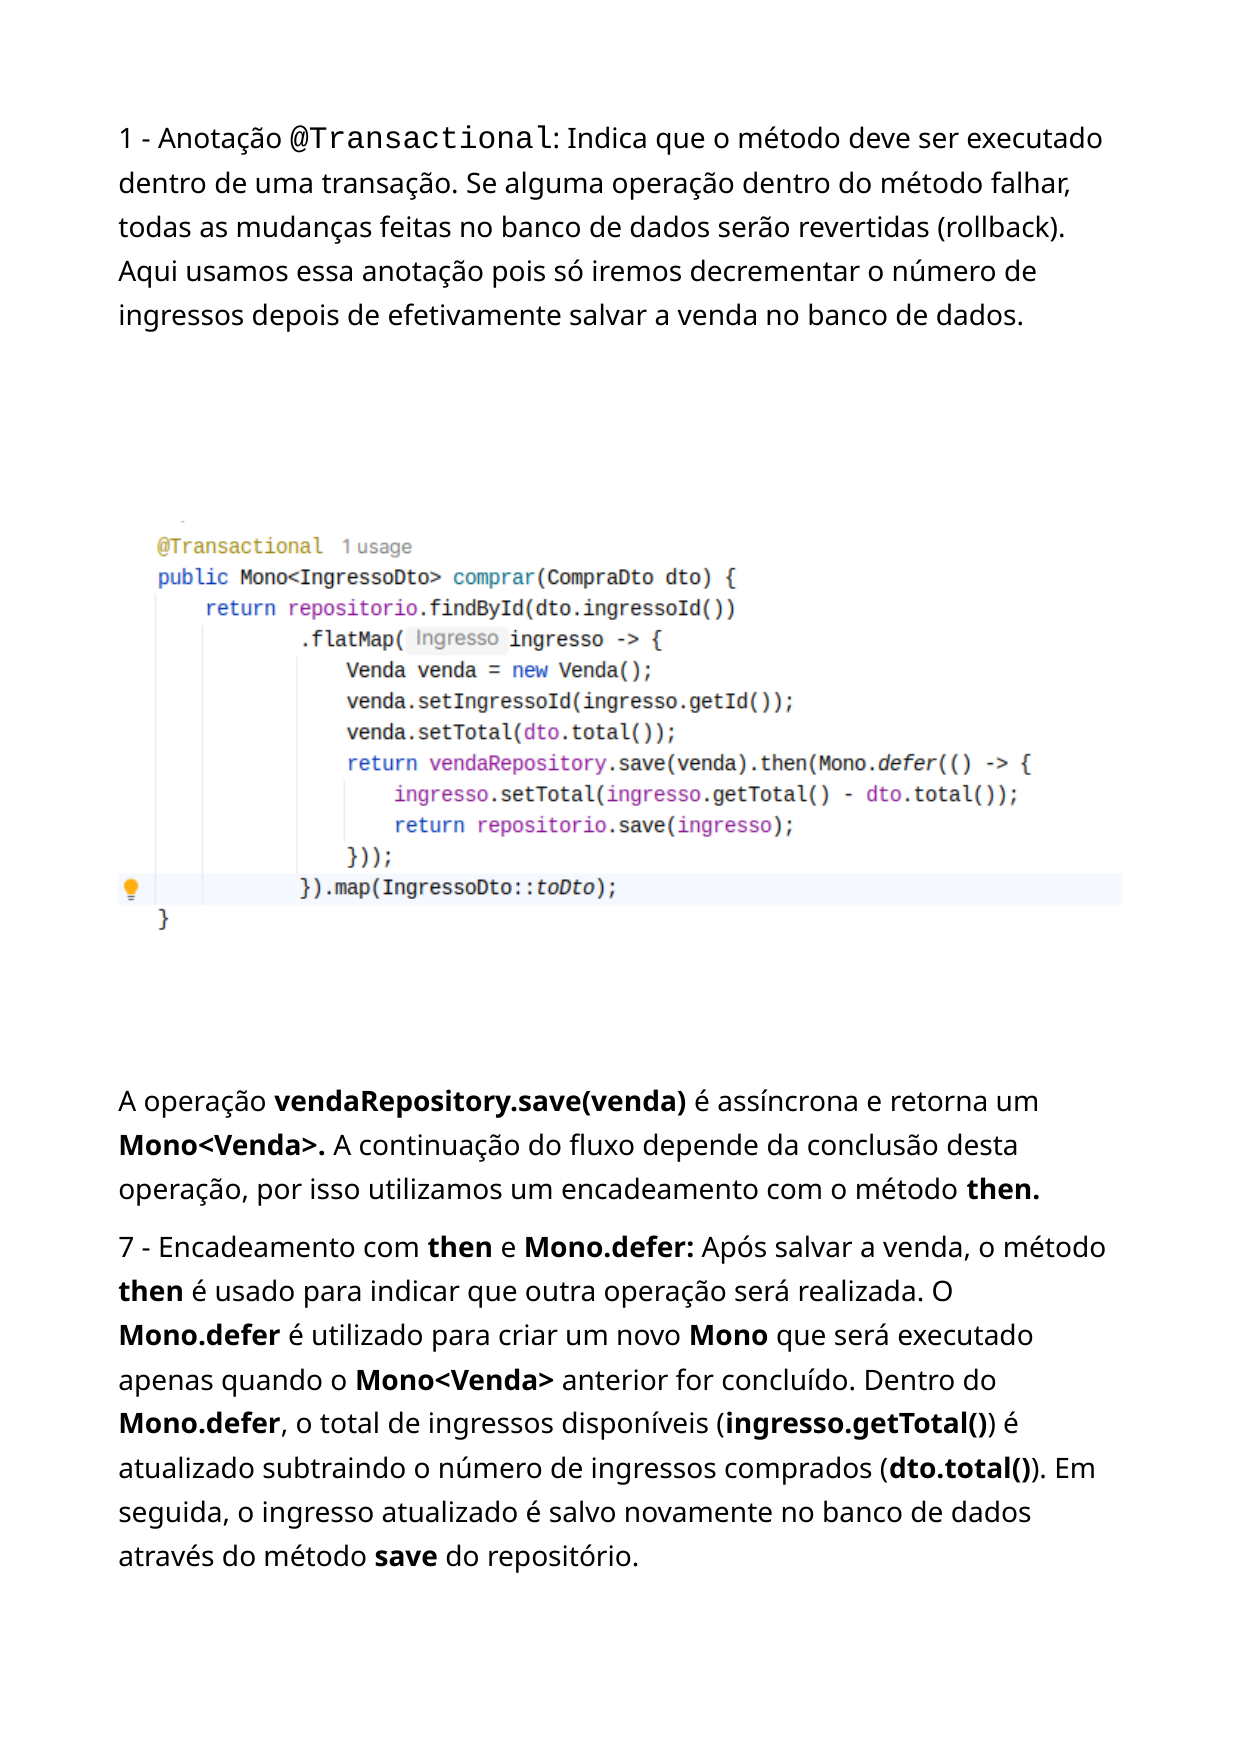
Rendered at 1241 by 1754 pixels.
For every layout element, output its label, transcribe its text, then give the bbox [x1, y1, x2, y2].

text A operação vendaRepository.save(venda) é assíncrona e retorna um Mono<Venda>. A continuação do fluxo depende da conclusão desta operação, por isso utilizamos um encadeamento com o método then. [118, 1081, 1122, 1207]
text 1 - Anotação @Transactional: Indica que o método deve ser executado dentro de uma transação. Se alguma operação dentro do método falhar, todas as mudanças feitas no banco de dados serão revertidas (rollback). Aqui usamos essa anotação pois só iremos decrementar o número de ingressos depois de efetivamente salvar a venda no banco de dados. [118, 118, 1122, 334]
picture [118, 521, 1123, 958]
text 7 - Encadeamento com then e Mono.defer: Após salvar a venda, o método then é usado para indicar que outra operação será realizada. O Mono.defer é utilizado para criar um novo Mono que será executado apenas quando o Mono<Venda> anterior for concluído. Dentro do Mono.defer, o total de ingressos disponíveis (ingresso.getTotal()) é atualizado subtraindo o número de ingressos comprados (dto.total()). Em seguida, o ingresso atualizado é salvo novamente no banco de dados através do método save do repositório. [118, 1228, 1122, 1574]
